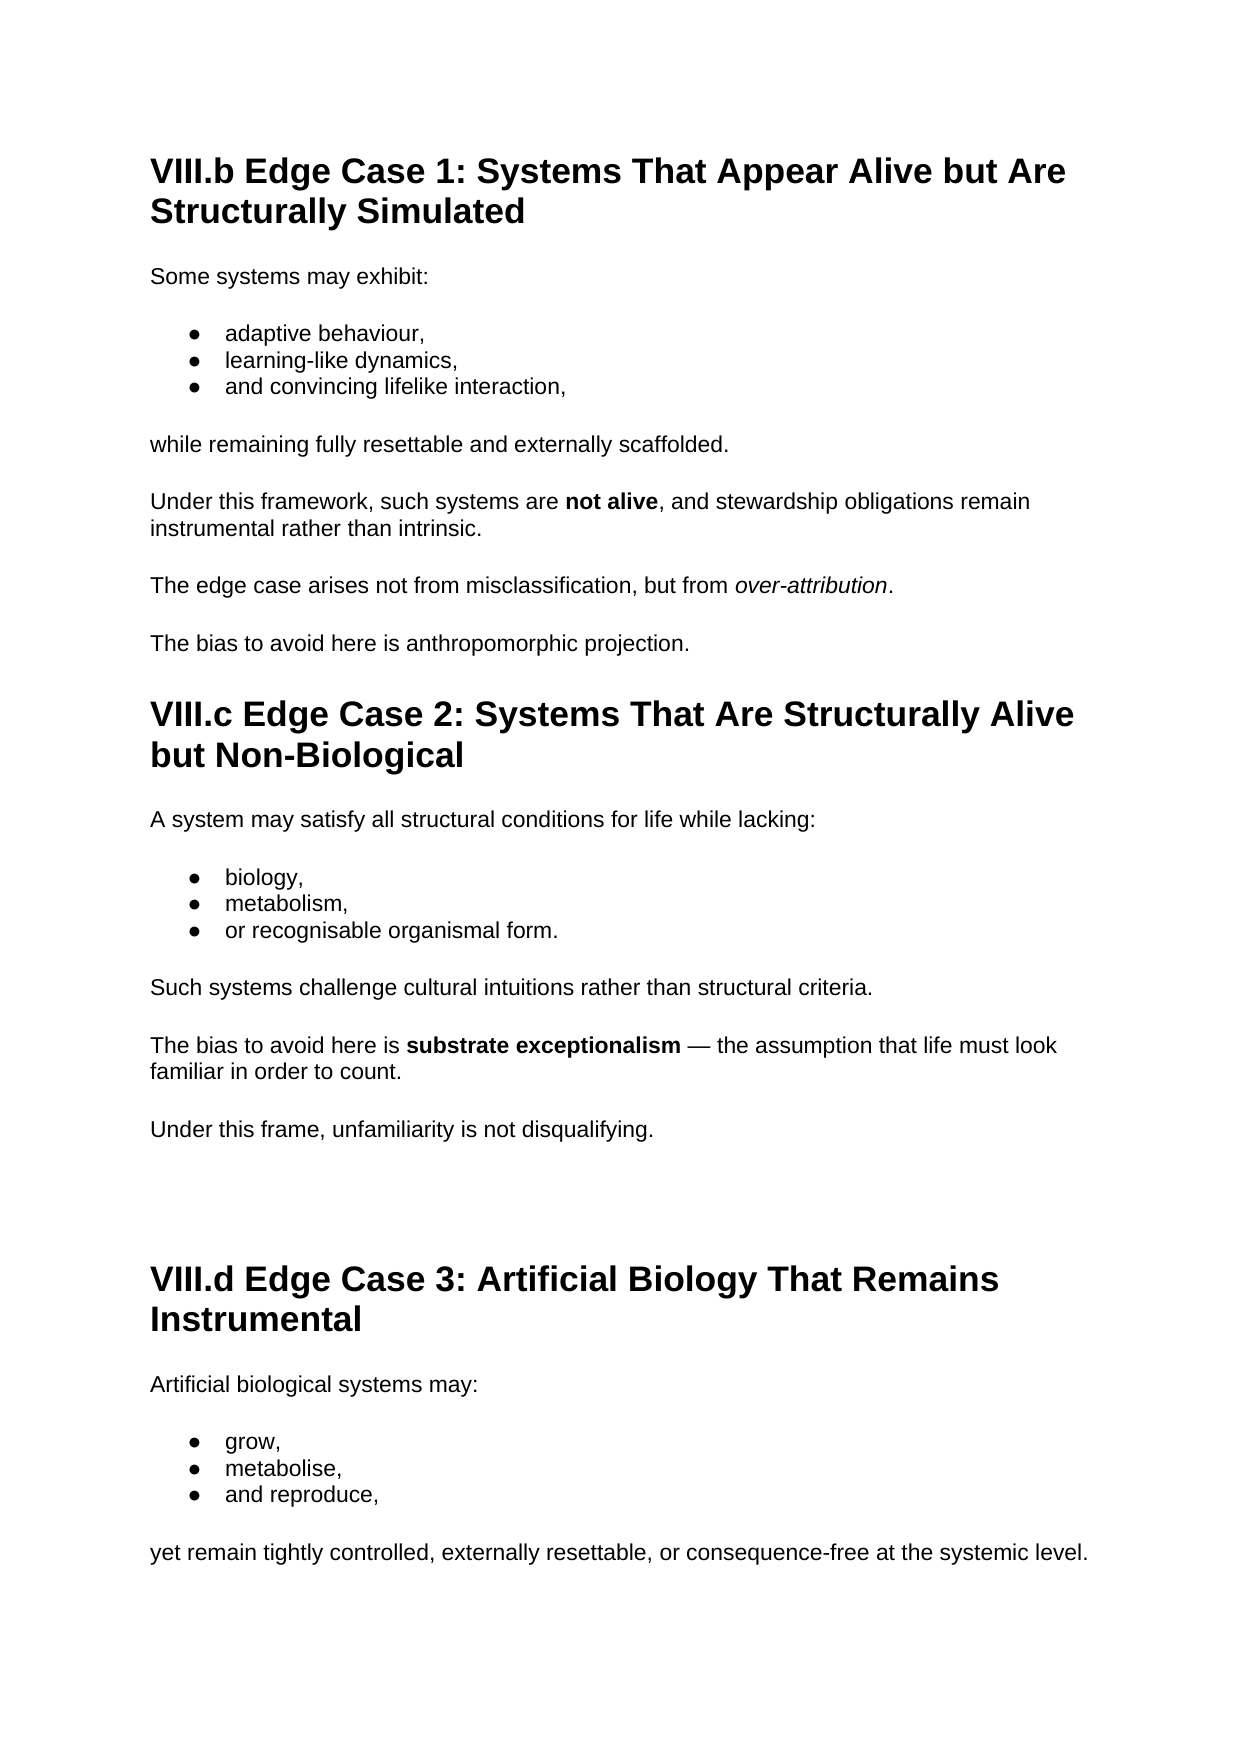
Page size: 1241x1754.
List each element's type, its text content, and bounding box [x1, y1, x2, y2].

text Under this framework, such systems are not alive, and stewardship obligations remain instrumental rather than intrinsic. [150, 488, 1090, 541]
list metabolise, [187, 1454, 1090, 1481]
list biology, [187, 864, 1090, 890]
text Some systems may exhibit: [150, 263, 1090, 289]
text Artificial biological systems may: [150, 1371, 1090, 1397]
text The bias to avoid here is substrate exceptionalism — the assumption that life must look familiar in order to count. [150, 1032, 1090, 1084]
list adaptive behaviour, [187, 320, 1090, 347]
list metabolism, [187, 890, 1090, 917]
text yet remain tightly controlled, externally resettable, or consequence-free at the systemic level. [150, 1538, 1090, 1565]
list and convincing lifelike interaction, [187, 373, 1090, 399]
list or recognisable organismal form. [187, 917, 1090, 943]
subtitle VIII.c Edge Case 2: Systems That Are Structurally Alive but Non-Biological [150, 694, 1090, 775]
list and reproduce, [187, 1481, 1090, 1507]
subtitle VIII.b Edge Case 1: Systems That Appear Alive but Are Structurally Simulated [150, 150, 1090, 231]
text Such systems challenge cultural intuitions rather than structural criteria. [150, 974, 1090, 1001]
text A system may satisfy all structural conditions for life while lacking: [150, 806, 1090, 833]
list grow, [187, 1428, 1090, 1454]
text The edge case arises not from misclassification, but from over-attribution. [150, 572, 1090, 598]
text Under this frame, unfamiliarity is not disqualifying. [150, 1116, 1090, 1142]
text The bias to avoid here is anthropomorphic projection. [150, 630, 1090, 656]
list learning-like dynamics, [187, 347, 1090, 373]
text while remaining fully resettable and externally scaffolded. [150, 431, 1090, 457]
subtitle VIII.d Edge Case 3: Artificial Biology That Remains Instrumental [150, 1258, 1090, 1339]
